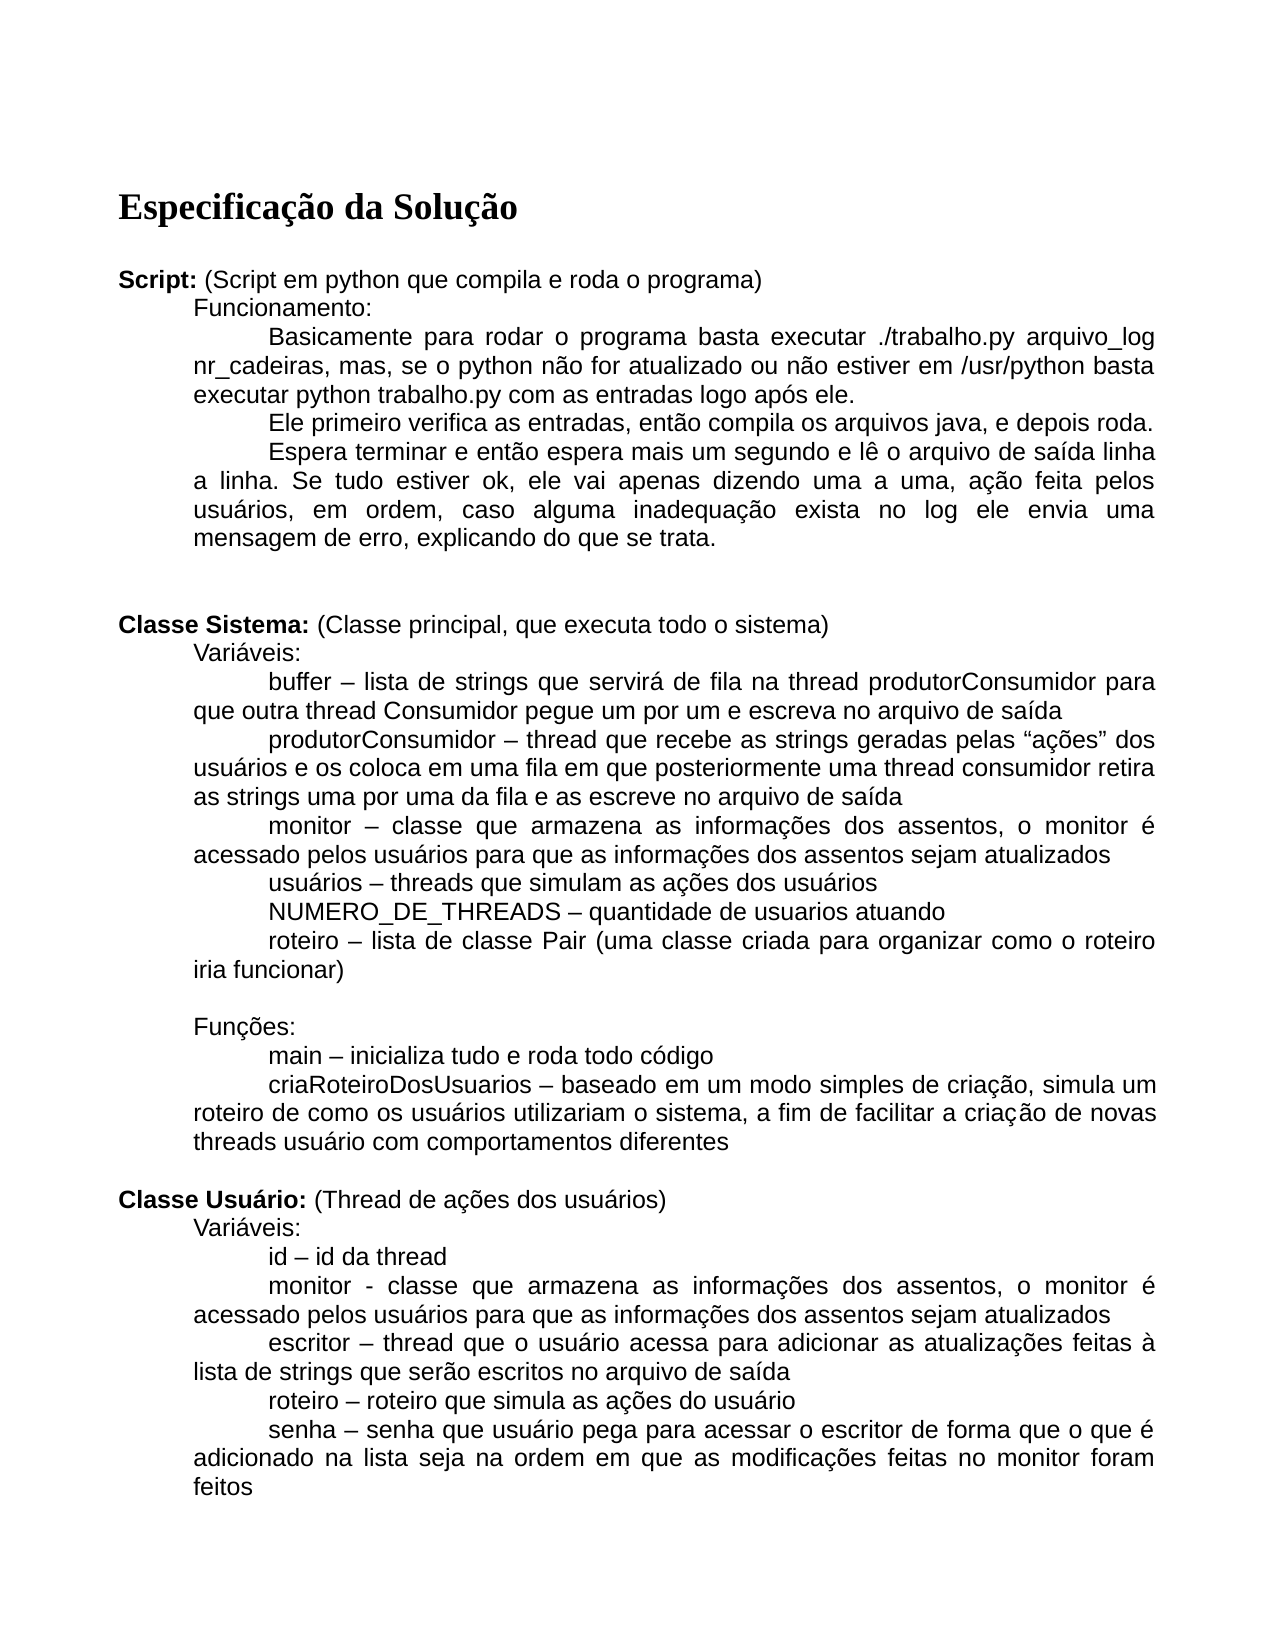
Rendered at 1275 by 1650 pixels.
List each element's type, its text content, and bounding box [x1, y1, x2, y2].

text roteiro – lista de classe Pair (uma classe criada para organizar como o roteiro iria funcionar) [193, 926, 1157, 983]
text Variáveis: [118, 1213, 1157, 1242]
text Variáveis: [118, 638, 1157, 667]
text senha – senha que usuário pega para acessar o escritor de forma que o que é adicionado na lista seja na ordem em que as modificações feitas no monitor foram feitos [193, 1414, 1157, 1501]
text buffer – lista de strings que servirá de fila na thread produtorConsumidor para que outra thread Consumidor pegue um por um e escreva no arquivo de saída [193, 667, 1157, 724]
text Funcionamento: [118, 293, 1157, 322]
text Script: (Script em python que compila e roda o programa) [118, 264, 1157, 293]
text monitor - classe que armazena as informações dos assentos, o monitor é acessado pelos usuários para que as informações dos assentos sejam atualizados [193, 1271, 1157, 1328]
text id – id da thread [118, 1242, 1157, 1271]
text produtorConsumidor – thread que recebe as strings geradas pelas “ações” dos usuários e os coloca em uma fila em que posteriormente uma thread consumidor retira as strings uma por uma da fila e as escreve no arquivo de saída [193, 724, 1157, 811]
text roteiro – roteiro que simula as ações do usuário [118, 1386, 1157, 1414]
text usuários – threads que simulam as ações dos usuários [118, 868, 1157, 897]
text criaRoteiroDosUsuarios – baseado em um modo simples de criação, simula um roteiro de como os usuários utilizariam o sistema, a fim de facilitar a criação de novas threads usuário com comportamentos diferentes [193, 1069, 1157, 1156]
subtitle Especificação da Solução [118, 184, 1157, 227]
text Classe Usuário: (Thread de ações dos usuários) [118, 1184, 1157, 1213]
text Espera terminar e então espera mais um segundo e lê o arquivo de saída linha a linha. Se tudo estiver ok, ele vai apenas dizendo uma a uma, ação feita pelos usuários, em ordem, caso alguma inadequação exista no log ele envia uma mensagem de erro, explicando do que se trata. [193, 437, 1157, 552]
text Classe Sistema: (Classe principal, que executa todo o sistema) [118, 609, 1157, 638]
text Funções: [118, 1012, 1157, 1041]
text NUMERO_DE_THREADS – quantidade de usuarios atuando [118, 897, 1157, 926]
text monitor – classe que armazena as informações dos assentos, o monitor é acessado pelos usuários para que as informações dos assentos sejam atualizados [193, 811, 1157, 868]
text main – inicializa tudo e roda todo código [118, 1041, 1157, 1069]
text Ele primeiro verifica as entradas, então compila os arquivos java, e depois roda. [118, 408, 1157, 437]
text escritor – thread que o usuário acessa para adicionar as atualizações feitas à lista de strings que serão escritos no arquivo de saída [193, 1328, 1157, 1386]
text Basicamente para rodar o programa basta executar ./trabalho.py arquivo_log nr_cadeiras, mas, se o python não for atualizado ou não estiver em /usr/python basta executar python trabalho.py com as entradas logo após ele. [193, 322, 1157, 408]
